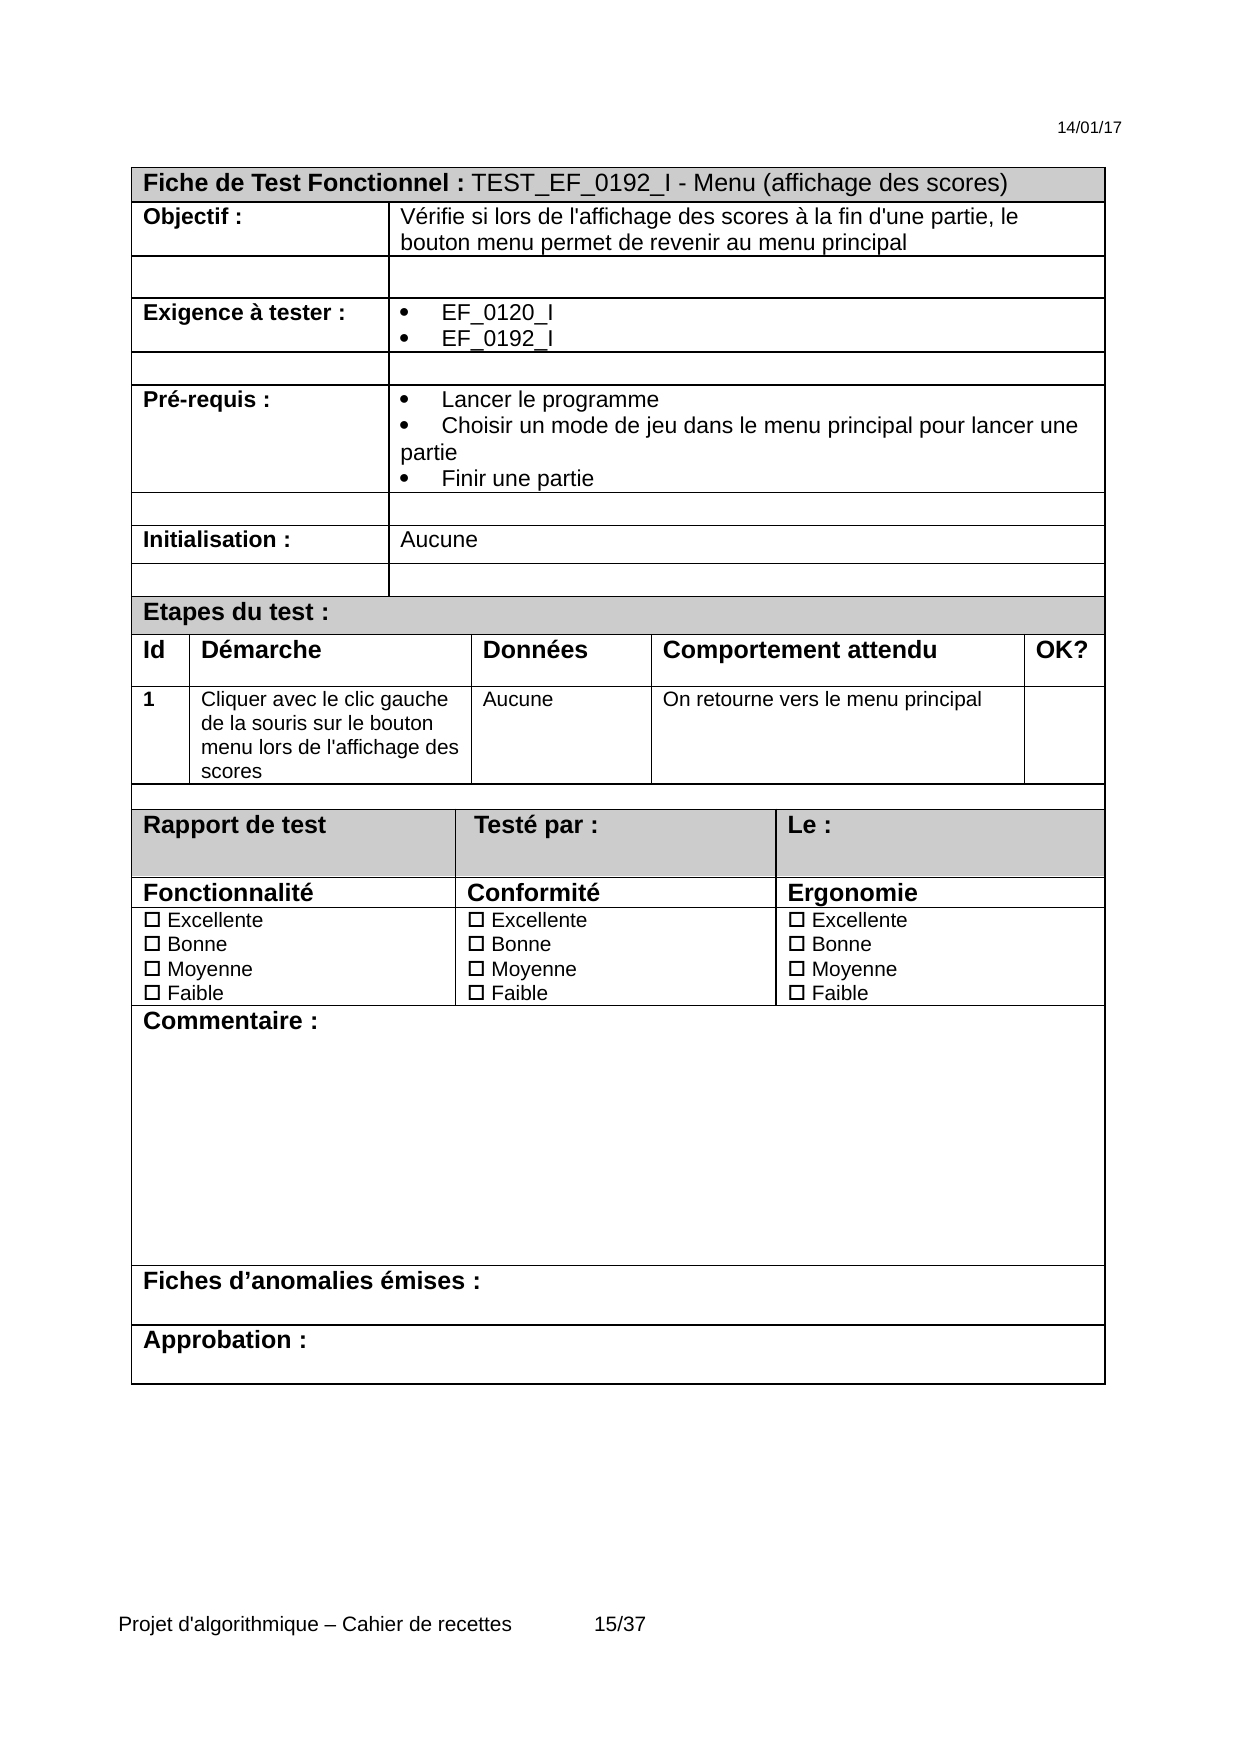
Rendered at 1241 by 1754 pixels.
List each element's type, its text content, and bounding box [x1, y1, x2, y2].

table_cell Pré-requis : [132, 386, 388, 491]
table_cell Cliquer avec le clic gauche de la souris sur le bouton menu lors de l'affichage des scores [190, 687, 471, 783]
table_cell □ Excellente □ Bonne □ Moyenne □ Faible [132, 908, 455, 1004]
table_cell [132, 564, 388, 596]
table_cell Objectif : [132, 203, 388, 255]
table_cell [132, 257, 388, 297]
table_cell Approbation : [132, 1326, 1104, 1383]
table_cell Ergonomie [777, 878, 1104, 907]
table_cell Vérifie si lors de l'affichage des scores à la fin d'une partie, le bouton menu permet de revenir au menu principal [390, 203, 1104, 255]
table_cell Commentaire : [132, 1006, 1104, 1265]
table_cell Lancer le programme Choisir un mode de jeu dans le menu principal pour lancer une partie Finir une partie [390, 386, 1104, 491]
table_cell [390, 353, 1104, 384]
table_cell [132, 493, 388, 524]
table_cell [132, 353, 388, 384]
table_cell OK? [1025, 635, 1104, 686]
table_cell Etapes du test : [132, 597, 1104, 634]
table_cell [132, 785, 1104, 808]
table_cell On retourne vers le menu principal [652, 687, 1024, 783]
table_cell 1 [132, 687, 189, 783]
table_cell Fiches d’anomalies émises : [132, 1266, 1104, 1324]
table_cell Id [132, 635, 189, 686]
table_cell Le : [777, 810, 1104, 876]
table_cell [1025, 687, 1104, 783]
table_cell □ Excellente □ Bonne □ Moyenne □ Faible [777, 908, 1104, 1004]
table_cell Testé par : [456, 810, 775, 876]
table_cell Données [472, 635, 651, 686]
table_cell Conformité [456, 878, 775, 907]
table_cell Initialisation : [132, 526, 388, 562]
table_cell [390, 257, 1104, 297]
table_cell EF_0120_I EF_0192_I [390, 299, 1104, 351]
table_cell [390, 564, 1104, 596]
table_cell Aucune [390, 526, 1104, 562]
table_cell Démarche [190, 635, 471, 686]
table_cell □ Excellente □ Bonne □ Moyenne □ Faible [456, 908, 775, 1004]
table_cell Fonctionnalité [132, 878, 455, 907]
table_cell Rapport de test [132, 810, 455, 876]
table_header Fiche de Test Fonctionnel : TEST_EF_0192_I - Menu (affichage des scores) [132, 168, 1104, 201]
table_cell Exigence à tester : [132, 299, 388, 351]
table_cell Aucune [472, 687, 651, 783]
table_cell [390, 493, 1104, 524]
table_cell Comportement attendu [652, 635, 1024, 686]
